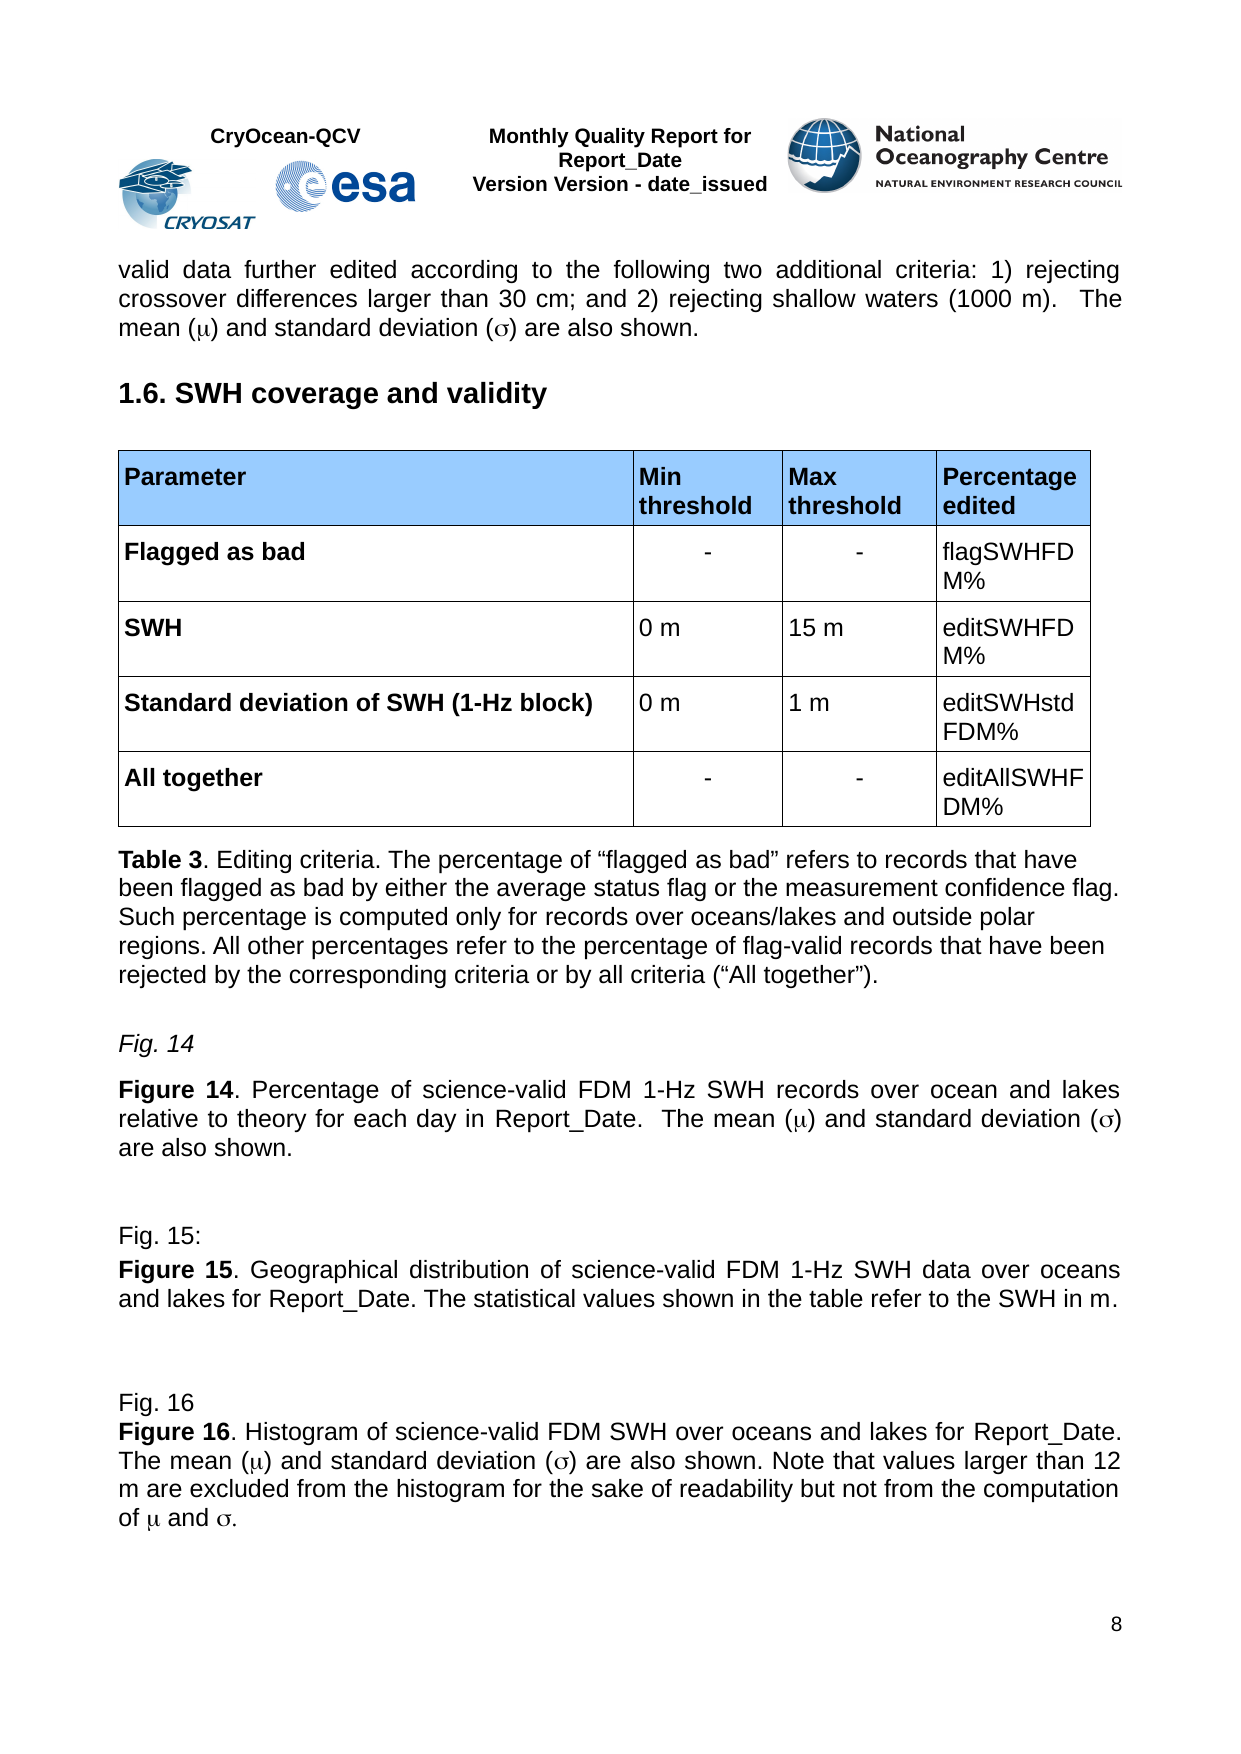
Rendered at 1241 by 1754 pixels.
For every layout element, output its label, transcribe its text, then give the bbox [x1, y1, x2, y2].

picture [275, 159, 416, 212]
table_cell editSWHFDM% [937, 602, 1090, 676]
table_cell 0 m [634, 677, 782, 751]
table_cell - [634, 752, 782, 826]
table_cell - [783, 752, 936, 826]
picture [787, 118, 1123, 193]
table_cell All together [119, 752, 633, 826]
picture [118, 159, 256, 229]
table_cell flagSWHFDM% [937, 526, 1090, 601]
table_cell editSWHstdFDM% [937, 677, 1090, 751]
text Figure 14. Percentage of science-valid FDM 1-Hz SWH records over ocean and lakes relative to theory for each day in Report_Date. The mean (μ) and standard deviation (σ) are also shown. [118, 1075, 1122, 1162]
text valid data further edited according to the following two additional criteria: 1) rejecting crossover differences larger than 30 cm; and 2) rejecting shallow waters (1000 m). The mean (μ) and standard deviation (σ) are also shown. [118, 255, 1122, 342]
table_cell 15 m [783, 602, 936, 676]
table_cell Standard deviation of SWH (1-Hz block) [119, 677, 633, 751]
text Figure 16. Histogram of science-valid FDM SWH over oceans and lakes for Report_Date. The mean (μ) and standard deviation (σ) are also shown. Note that values larger than 12 m are excluded from the histogram for the sake of readability but not from the computation of μ and σ. [118, 1417, 1122, 1532]
text Table 3. Editing criteria. The percentage of “flagged as bad” refers to records that have been flagged as bad by either the average status flag or the measurement confidence flag. Such percentage is computed only for records over oceans/lakes and outside polar regions. All other percentages refer to the percentage of flag-valid records that have been rejected by the corresponding criteria or by all criteria (“All together”). [118, 844, 1122, 988]
text 1.6. SWH coverage and validity [118, 376, 1122, 410]
table_cell SWH [119, 602, 633, 676]
table_header Parameter [119, 451, 633, 525]
text Figure 15. Geographical distribution of science-valid FDM 1-Hz SWH data over oceans and lakes for Report_Date. The statistical values shown in the table refer to the SWH in m. [118, 1255, 1122, 1313]
table_header Min threshold [634, 451, 782, 525]
table_cell 0 m [634, 602, 782, 676]
text Fig. 16 [118, 1388, 1122, 1417]
text Fig. 15: [118, 1221, 1122, 1249]
table_cell - [634, 526, 782, 601]
text Fig. 14 [118, 1029, 1122, 1058]
table_header Max threshold [783, 451, 936, 525]
table_header Percentage edited [937, 451, 1090, 525]
table_cell - [783, 526, 936, 601]
table_cell 1 m [783, 677, 936, 751]
table_cell Flagged as bad [119, 526, 633, 601]
table_cell editAllSWHFDM% [937, 752, 1090, 826]
